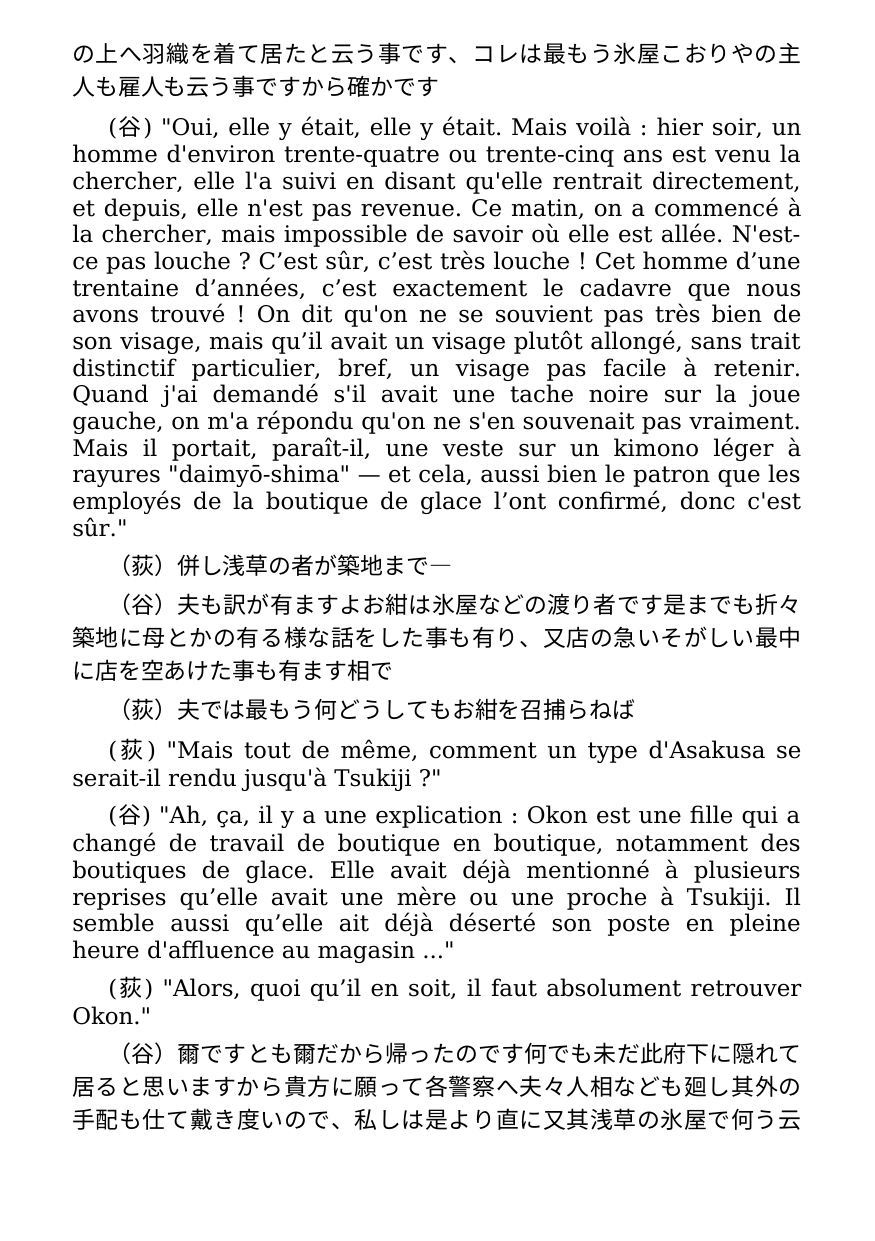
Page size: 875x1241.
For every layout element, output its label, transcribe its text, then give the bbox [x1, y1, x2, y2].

text の上へ羽織を着て居たと云う事です、コレは最もう氷屋こおりやの主人も雇人も云う事ですから確かです [72, 36, 802, 102]
text (荻) "Alors, quoi qu’il en soit, il faut absolument retrouver Okon." [72, 970, 802, 1030]
text （谷）夫も訳が有ますよお紺は氷屋などの渡り者です是までも折々築地に母とかの有る様な話をした事も有り、又店の急いそがしい最中に店を空あけた事も有ます相で [72, 587, 802, 686]
text （谷）爾ですとも爾だから帰ったのです何でも未だ此府下に隠れて居ると思いますから貴方に願って各警察へ夫々人相なども廻し其外の手配も仕て戴き度いので、私しは是より直に又其浅草の氷屋で何う云 [72, 1036, 802, 1135]
text (谷) "Oui, elle y était, elle y était. Mais voilà : hier soir, un homme d'environ trente-quatre ou trente-cinq ans est venu la chercher, elle l'a suivi en disant qu'elle rentrait directement, et depuis, elle n'est pas revenue. Ce matin, on a commencé à la chercher, mais impossible de savoir où elle est allée. N'est-ce pas louche ? C’est sûr, c’est très louche ! Cet homme d’une trentaine d’années, c’est exactement le cadavre que nous avons trouvé ! On dit qu'on ne se souvient pas très bien de son visage, mais qu’il avait un visage plutôt allongé, sans trait distinctif particulier, bref, un visage pas facile à retenir. Quand j'ai demandé s'il avait une tache noire sur la joue gauche, on m'a répondu qu'on ne s'en souvenait pas vraiment. Mais il portait, paraît-il, une veste sur un kimono léger à rayures "daimyō-shima" — et cela, aussi bien le patron que les employés de la boutique de glace l’ont confirmé, donc c'est sûr." [72, 108, 802, 542]
text （荻）夫では最もう何どうしてもお紺を召捕らねば [72, 692, 802, 726]
text (荻) "Mais tout de même, comment un type d'Asakusa se serait-il rendu jusqu'à Tsukiji ?" [72, 732, 802, 791]
text （荻）併し浅草の者が築地まで― [72, 548, 802, 581]
text (谷) "Ah, ça, il y a une explication : Okon est une fille qui a changé de travail de boutique en boutique, notamment des boutiques de glace. Elle avait déjà mentionné à plusieurs reprises qu’elle avait une mère ou une proche à Tsukiji. Il semble aussi qu’elle ait déjà déserté son poste en pleine heure d'affluence au magasin ..." [72, 797, 802, 964]
